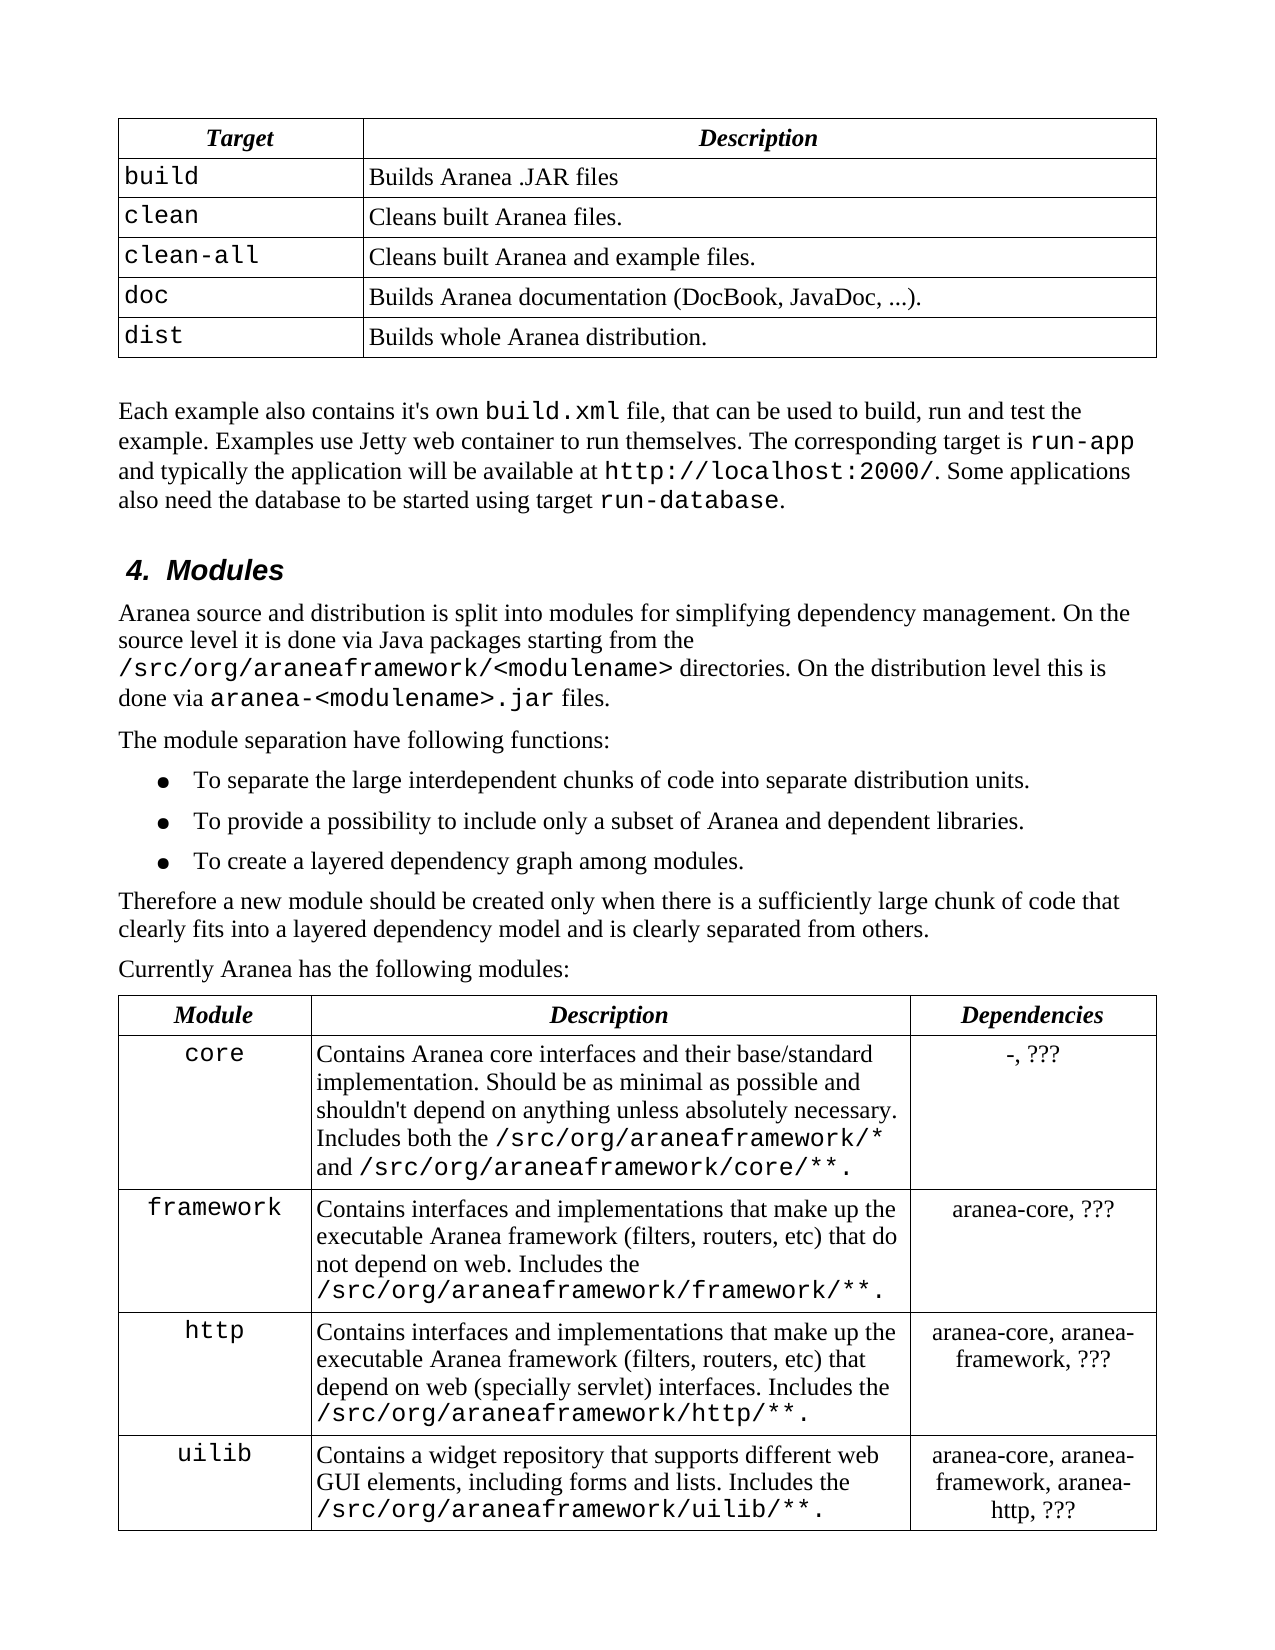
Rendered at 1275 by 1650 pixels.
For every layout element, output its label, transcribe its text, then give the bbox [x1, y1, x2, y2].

table_cell dist [119, 318, 363, 357]
table_cell uilib [119, 1436, 311, 1530]
table_cell clean-all [119, 238, 363, 277]
table_header Target [119, 119, 363, 157]
table_header Module [119, 996, 311, 1035]
table_cell http [119, 1313, 311, 1435]
table_cell aranea-core, aranea-framework, aranea-http, ??? [911, 1436, 1156, 1530]
list To provide a possibility to include only a subset of Aranea and dependent libraries. [156, 807, 1157, 834]
table_cell Builds Aranea documentation (DocBook, JavaDoc, ...). [364, 278, 1156, 317]
table_cell Contains a widget repository that supports different web GUI elements, including forms and lists. Includes the /src/org/araneaframework/uilib/**. [312, 1436, 910, 1530]
table_cell Contains Aranea core interfaces and their base/standard implementation. Should be as minimal as possible and shouldn't depend on anything unless absolutely necessary. Includes both the /src/org/araneaframework/* and /src/org/araneaframework/core/**. [312, 1036, 910, 1189]
table_cell Contains interfaces and implementations that make up the executable Aranea framework (filters, routers, etc) that do not depend on web. Includes the /src/org/araneaframework/framework/**. [312, 1190, 910, 1312]
table_cell doc [119, 278, 363, 317]
table_header Description [364, 119, 1156, 157]
table_cell framework [119, 1190, 311, 1312]
table_cell -, ??? [911, 1036, 1156, 1189]
table_header Description [312, 996, 910, 1035]
table_cell Cleans built Aranea files. [364, 198, 1156, 237]
table_cell Builds Aranea .JAR files [364, 159, 1156, 197]
table_cell aranea-core, ??? [911, 1190, 1156, 1312]
subtitle Modules [118, 554, 1157, 586]
table_cell Contains interfaces and implementations that make up the executable Aranea framework (filters, routers, etc) that depend on web (specially servlet) interfaces. Includes the /src/org/araneaframework/http/**. [312, 1313, 910, 1435]
table_cell aranea-core, aranea-framework, ??? [911, 1313, 1156, 1435]
table_cell Cleans built Aranea and example files. [364, 238, 1156, 277]
table_cell Builds whole Aranea distribution. [364, 318, 1156, 357]
table_header Dependencies [911, 996, 1156, 1035]
text The module separation have following functions: [118, 726, 1157, 754]
text Aranea source and distribution is split into modules for simplifying dependency management. On the source level it is done via Java packages starting from the /src/org/araneaframework/<modulename> directories. On the distribution level this is done via aranea-<modulename>.jar files. [118, 599, 1157, 714]
table_cell clean [119, 198, 363, 237]
text Currently Aranea has the following modules: [118, 955, 1157, 983]
list To create a layered dependency graph among modules. [156, 847, 1157, 875]
table_cell core [119, 1036, 311, 1189]
text Therefore a new module should be created only when there is a sufficiently large chunk of code that clearly fits into a layered dependency model and is clearly separated from others. [118, 887, 1157, 943]
table_cell build [119, 159, 363, 197]
list To separate the large interdependent chunks of code into separate distribution units. [156, 767, 1157, 794]
text Each example also contains it's own build.xml file, that can be used to build, run and test the example. Examples use Jetty web container to run themselves. The corresponding target is run-app and typically the application will be available at http://localhost:2000/. Some applications also need the database to be started using target run-database. [118, 397, 1157, 516]
